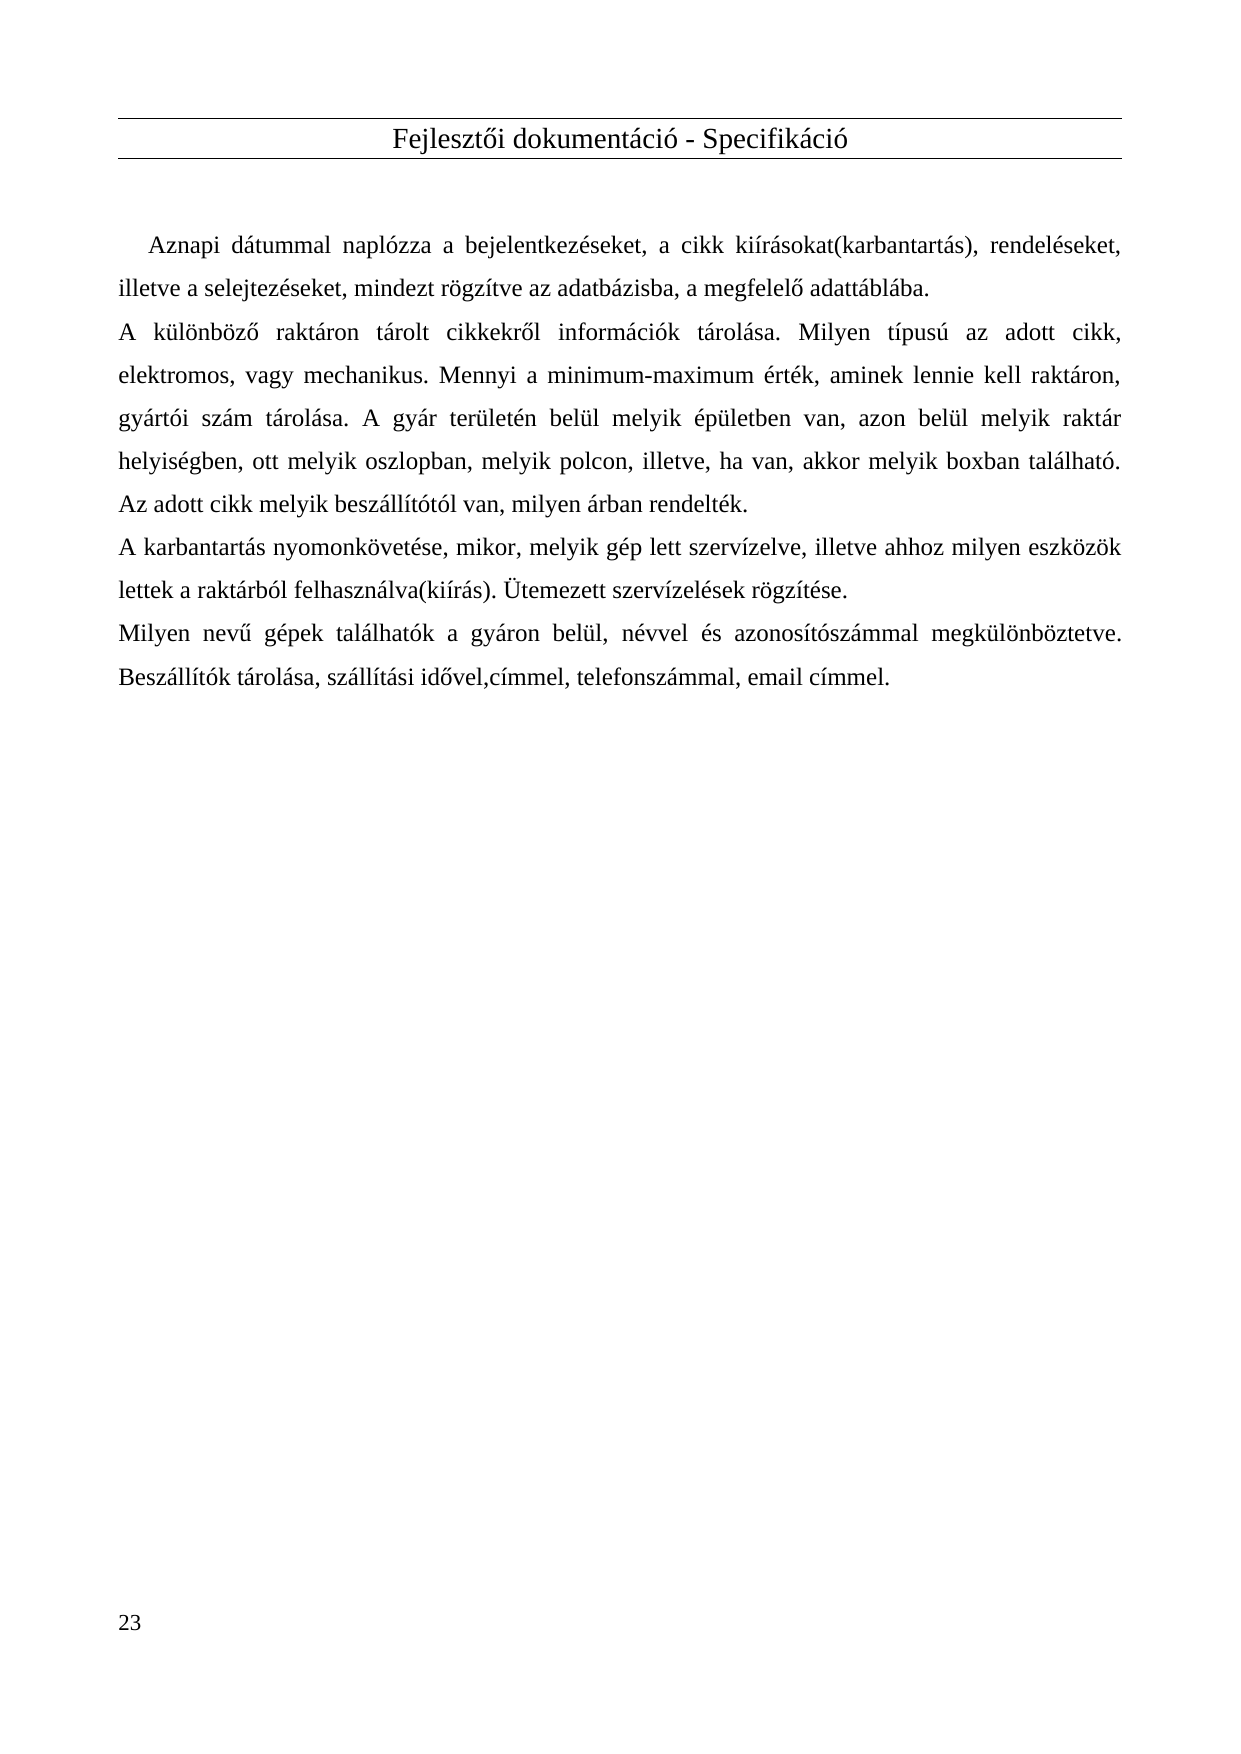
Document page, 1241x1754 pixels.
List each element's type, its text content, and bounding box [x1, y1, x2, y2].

text A különböző raktáron tárolt cikkekről információk tárolása. Milyen típusú az adott cikk, elektromos, vagy mechanikus. Mennyi a minimum-maximum érték, aminek lennie kell raktáron, gyártói szám tárolása. A gyár területén belül melyik épületben van, azon belül melyik raktár helyiségben, ott melyik oszlopban, melyik polcon, illetve, ha van, akkor melyik boxban található. Az adott cikk melyik beszállítótól van, milyen árban rendelték. [118, 317, 1122, 518]
text Milyen nevű gépek találhatók a gyáron belül, névvel és azonosítószámmal megkülönböztetve. Beszállítók tárolása, szállítási idővel,címmel, telefonszámmal, email címmel. [118, 618, 1122, 690]
text Aznapi dátummal naplózza a bejelentkezéseket, a cikk kiírásokat(karbantartás), rendeléseket, illetve a selejtezéseket, mindezt rögzítve az adatbázisba, a megfelelő adattáblába. [118, 230, 1122, 302]
text A karbantartás nyomonkövetése, mikor, melyik gép lett szervízelve, illetve ahhoz milyen eszközök lettek a raktárból felhasználva(kiírás). Ütemezett szervízelések rögzítése. [118, 532, 1122, 604]
